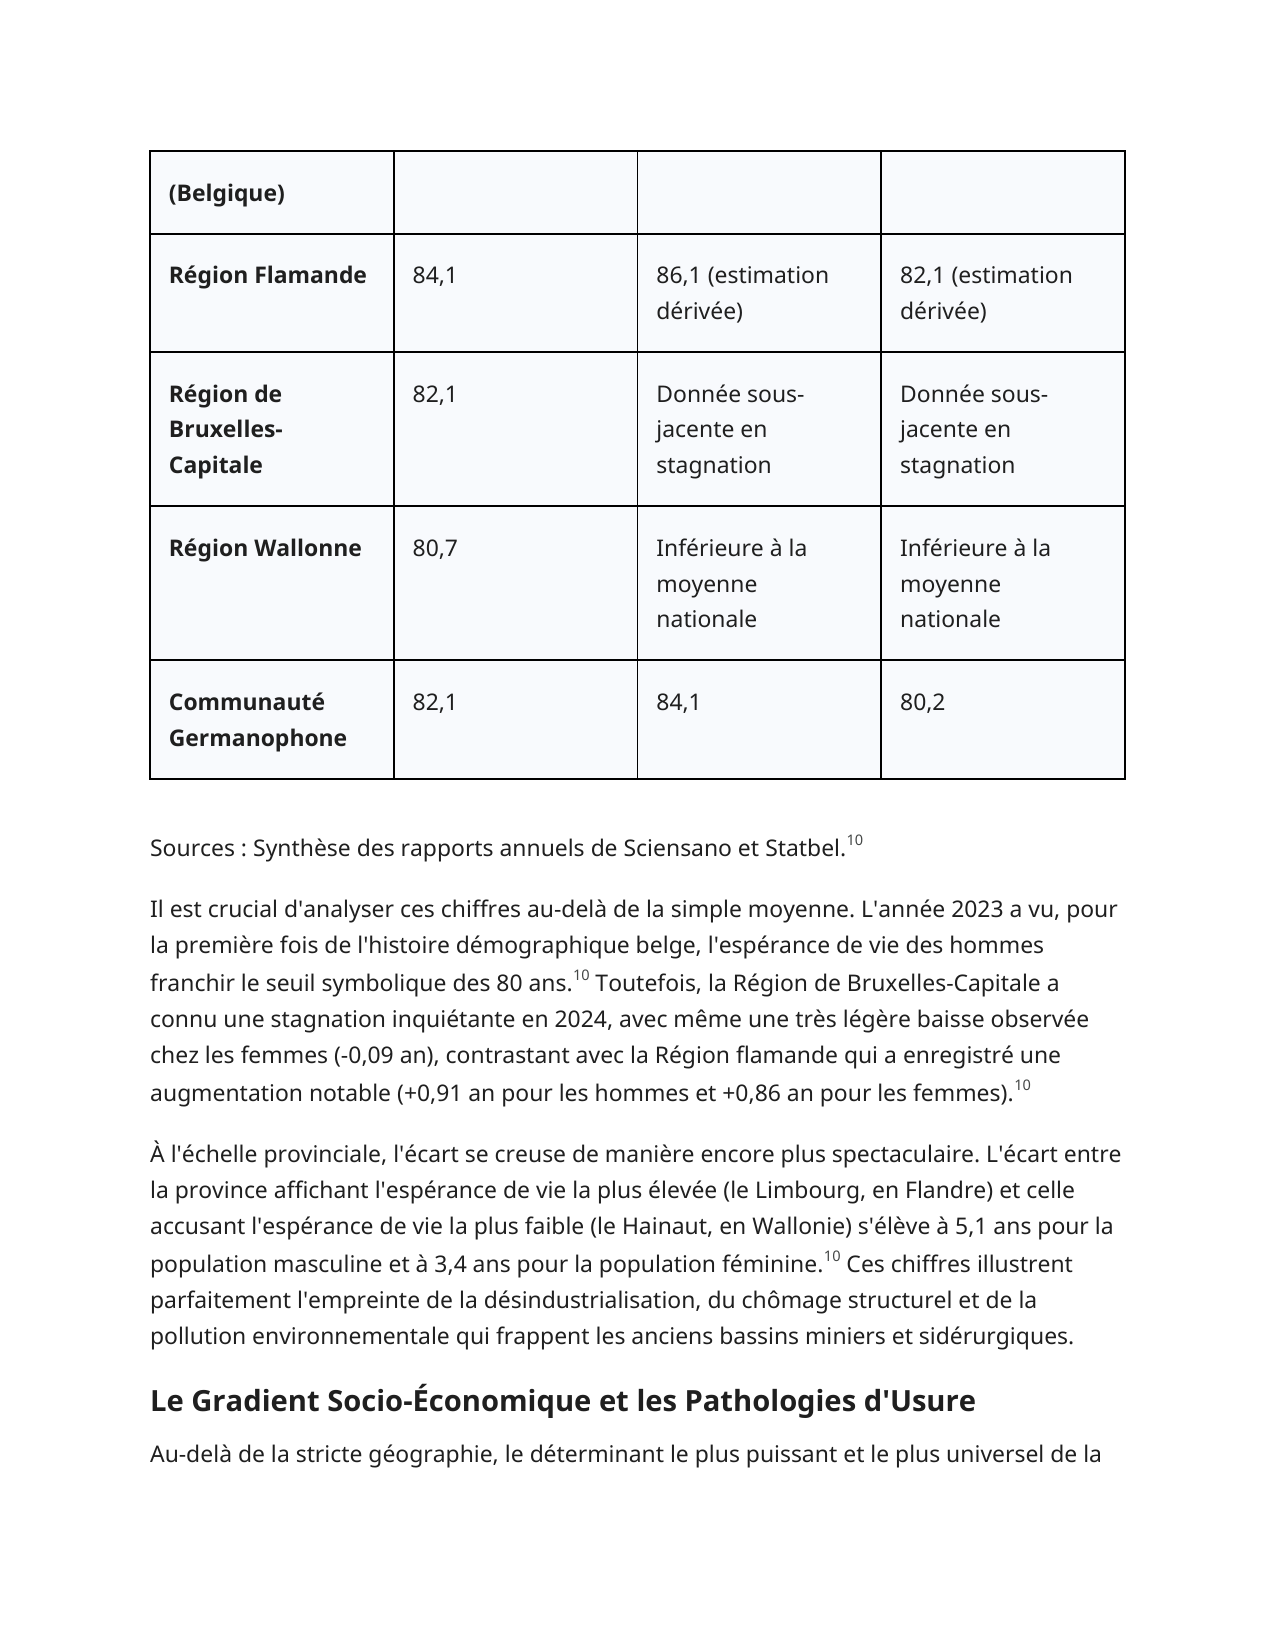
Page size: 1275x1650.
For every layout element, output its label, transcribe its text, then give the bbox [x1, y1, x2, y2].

table_cell 80,7 [395, 507, 637, 659]
table_cell 82,1 (estimation dérivée) [882, 235, 1124, 351]
text Sources : Synthèse des rapports annuels de Sciensano et Statbel.10 [150, 829, 1125, 863]
table_cell Donnée sous-jacente en stagnation [882, 353, 1124, 505]
table_cell 84,1 [395, 235, 637, 351]
table_cell 84,1 [638, 661, 880, 778]
text Au-delà de la stricte géographie, le déterminant le plus puissant et le plus universel de la [150, 1438, 1125, 1469]
table_cell Communauté Germanophone [151, 661, 393, 778]
text À l'échelle provinciale, l'écart se creuse de manière encore plus spectaculaire. L'écart entre la province affichant l'espérance de vie la plus élevée (le Limbourg, en Flandre) et celle accusant l'espérance de vie la plus faible (le Hainaut, en Wallonie) s'élève à 5,1 ans pour la population masculine et à 3,4 ans pour la population féminine.10 Ces chiffres illustrent parfaitement l'empreinte de la désindustrialisation, du chômage structurel et de la pollution environnementale qui frappent les anciens bassins miniers et sidérurgiques. [150, 1138, 1125, 1351]
table_cell Région Wallonne [151, 507, 393, 659]
table_cell 82,1 [395, 353, 637, 505]
table_cell Inférieure à la moyenne nationale [638, 507, 880, 659]
table_cell [395, 152, 637, 233]
table_cell 80,2 [882, 661, 1124, 778]
subtitle Le Gradient Socio-Économique et les Pathologies d'Usure [150, 1380, 1125, 1420]
table_cell Inférieure à la moyenne nationale [882, 507, 1124, 659]
table_cell Donnée sous-jacente en stagnation [638, 353, 880, 505]
text Il est crucial d'analyser ces chiffres au-delà de la simple moyenne. L'année 2023 a vu, pour la première fois de l'histoire démographique belge, l'espérance de vie des hommes franchir le seuil symbolique des 80 ans.10 Toutefois, la Région de Bruxelles-Capitale a connu une stagnation inquiétante en 2024, avec même une très légère baisse observée chez les femmes (-0,09 an), contrastant avec la Région flamande qui a enregistré une augmentation notable (+0,91 an pour les hommes et +0,86 an pour les femmes).10 [150, 893, 1125, 1109]
table_cell [882, 152, 1124, 233]
table_cell 86,1 (estimation dérivée) [638, 235, 880, 351]
table_cell 82,1 [395, 661, 637, 778]
table_cell (Belgique) [151, 152, 393, 233]
table_cell [638, 152, 880, 233]
table_cell Région de Bruxelles-Capitale [151, 353, 393, 505]
table_cell Région Flamande [151, 235, 393, 351]
